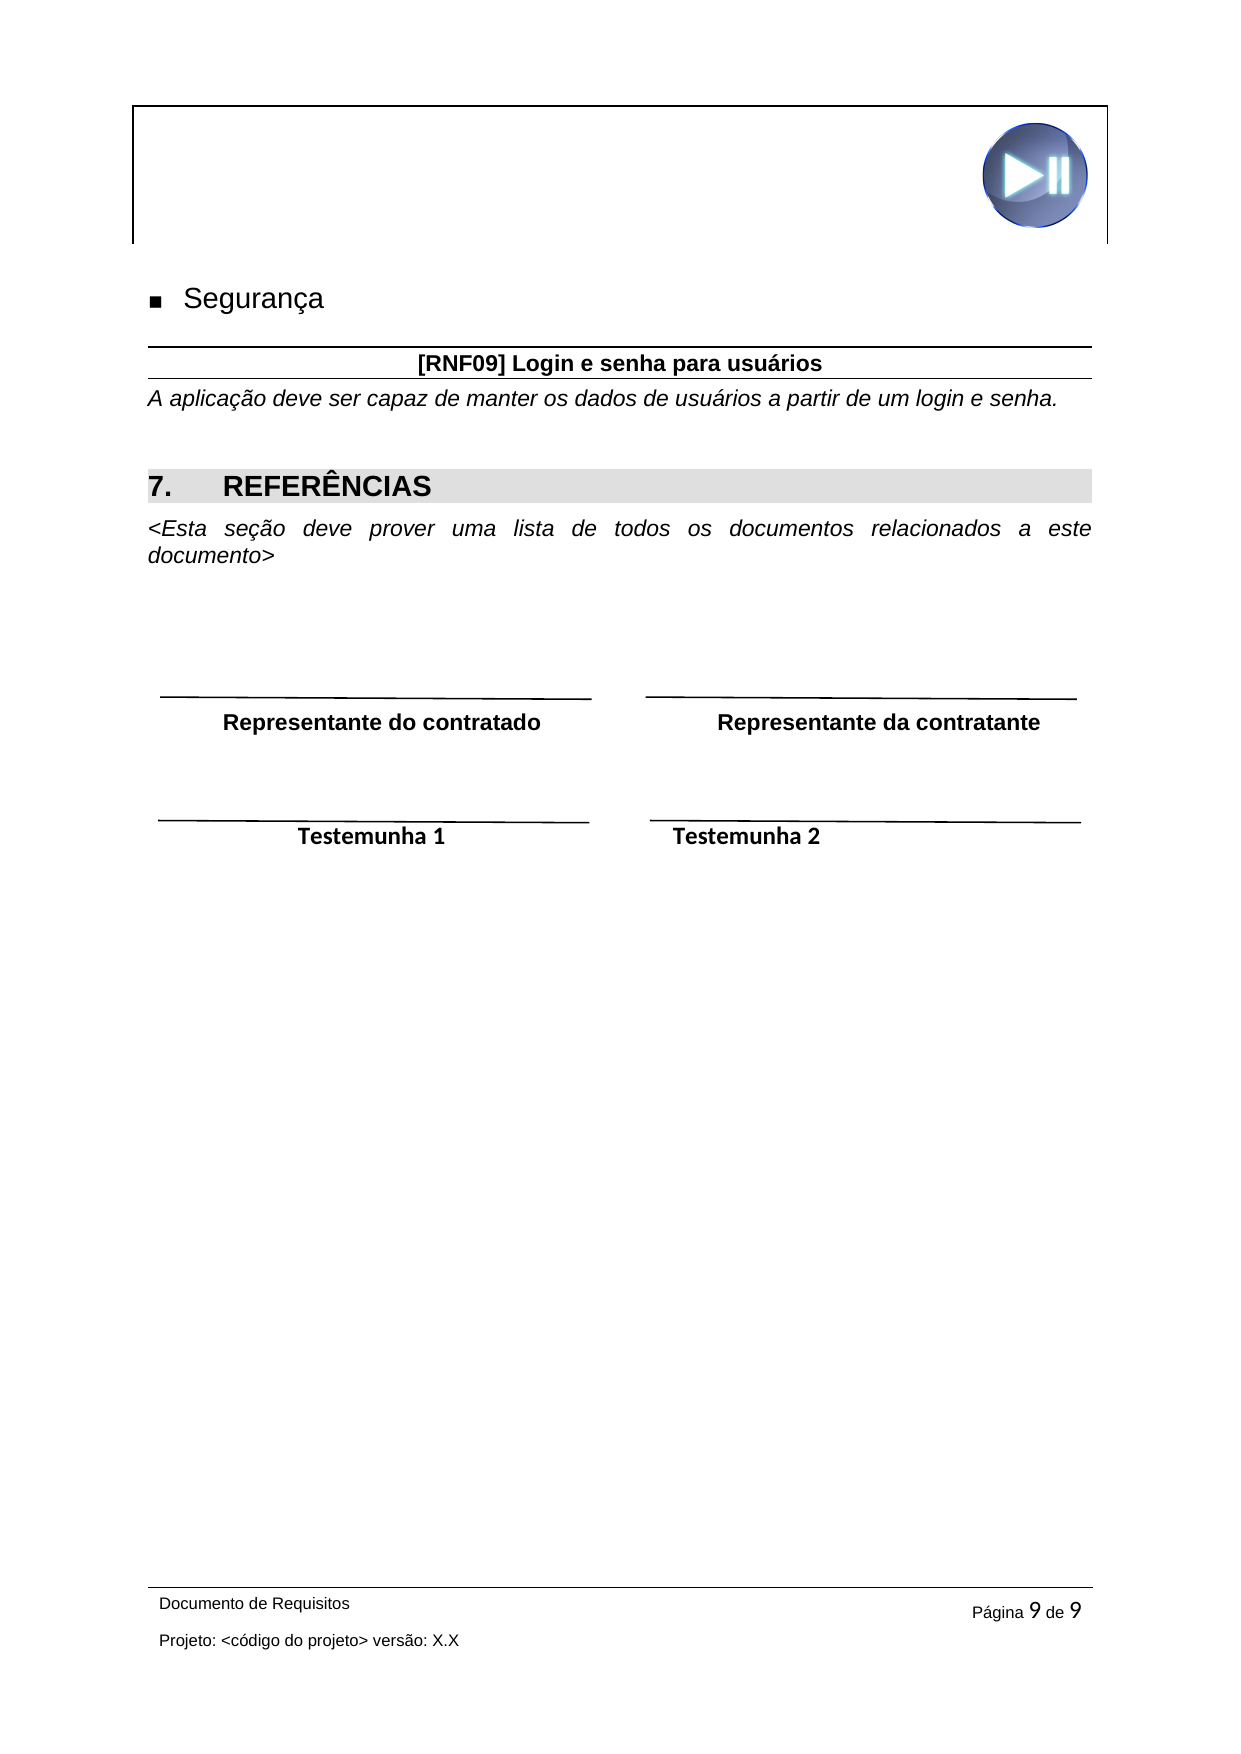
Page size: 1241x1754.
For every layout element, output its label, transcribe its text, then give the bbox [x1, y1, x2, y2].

text <Esta seção deve prover uma lista de todos os documentos relacionados a este documento> [148, 515, 1092, 568]
picture [971, 113, 1097, 238]
list REFERÊNCIAS [148, 469, 1092, 503]
list Segurança [148, 274, 1092, 321]
text [RNF09] Login e senha para usuários [148, 348, 1092, 378]
text Testemunha 1 Testemunha 2 [148, 821, 1092, 851]
text Representante do contratado Representante da contratante [148, 709, 1092, 735]
text A aplicação deve ser capaz de manter os dados de usuários a partir de um login e senha. [148, 385, 1092, 412]
